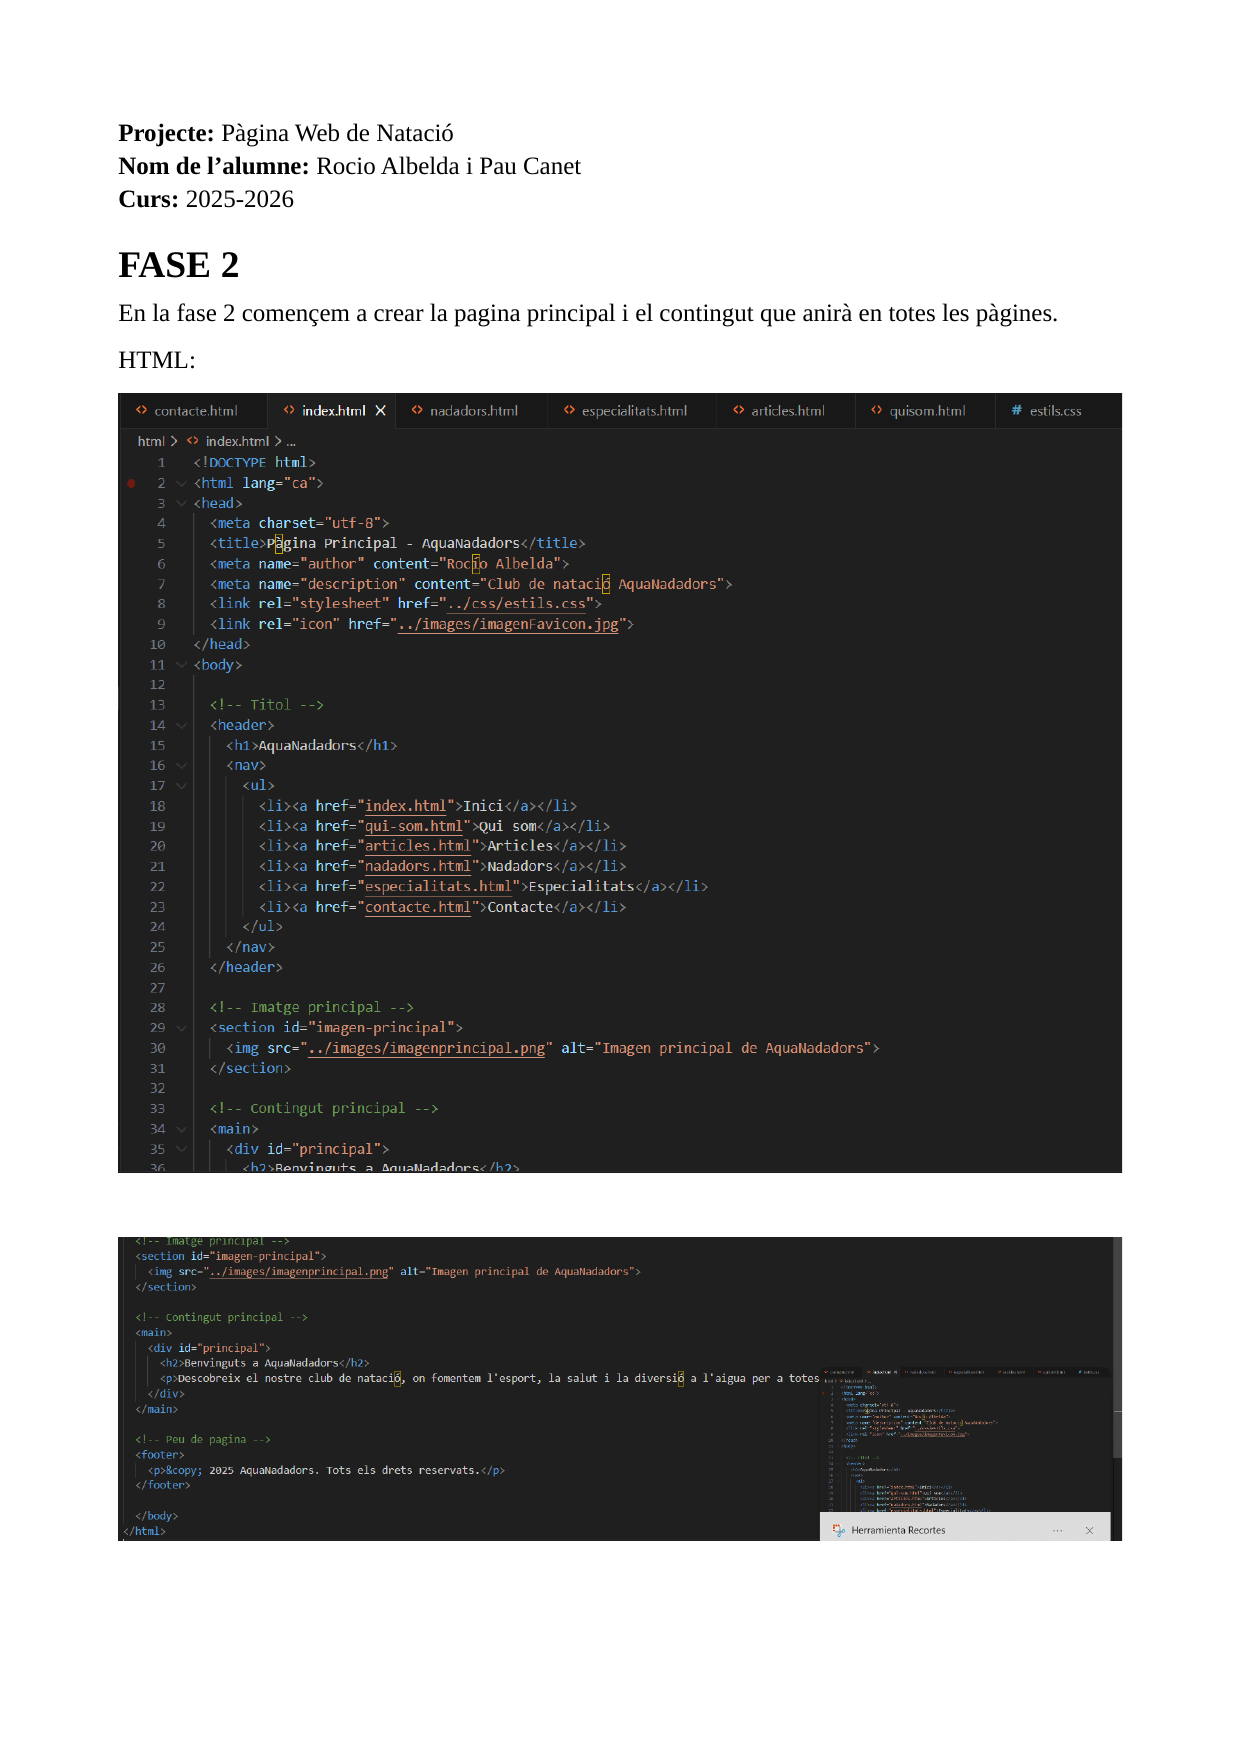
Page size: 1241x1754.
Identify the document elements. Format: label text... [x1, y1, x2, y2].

text En la fase 2 començem a crear la pagina principal i el contingut que anirà en totes les pàgines. [118, 298, 1122, 327]
text HTML: [118, 346, 1122, 374]
picture [118, 393, 1123, 1173]
subtitle FASE 2 [118, 242, 1122, 286]
picture [118, 1237, 1123, 1541]
